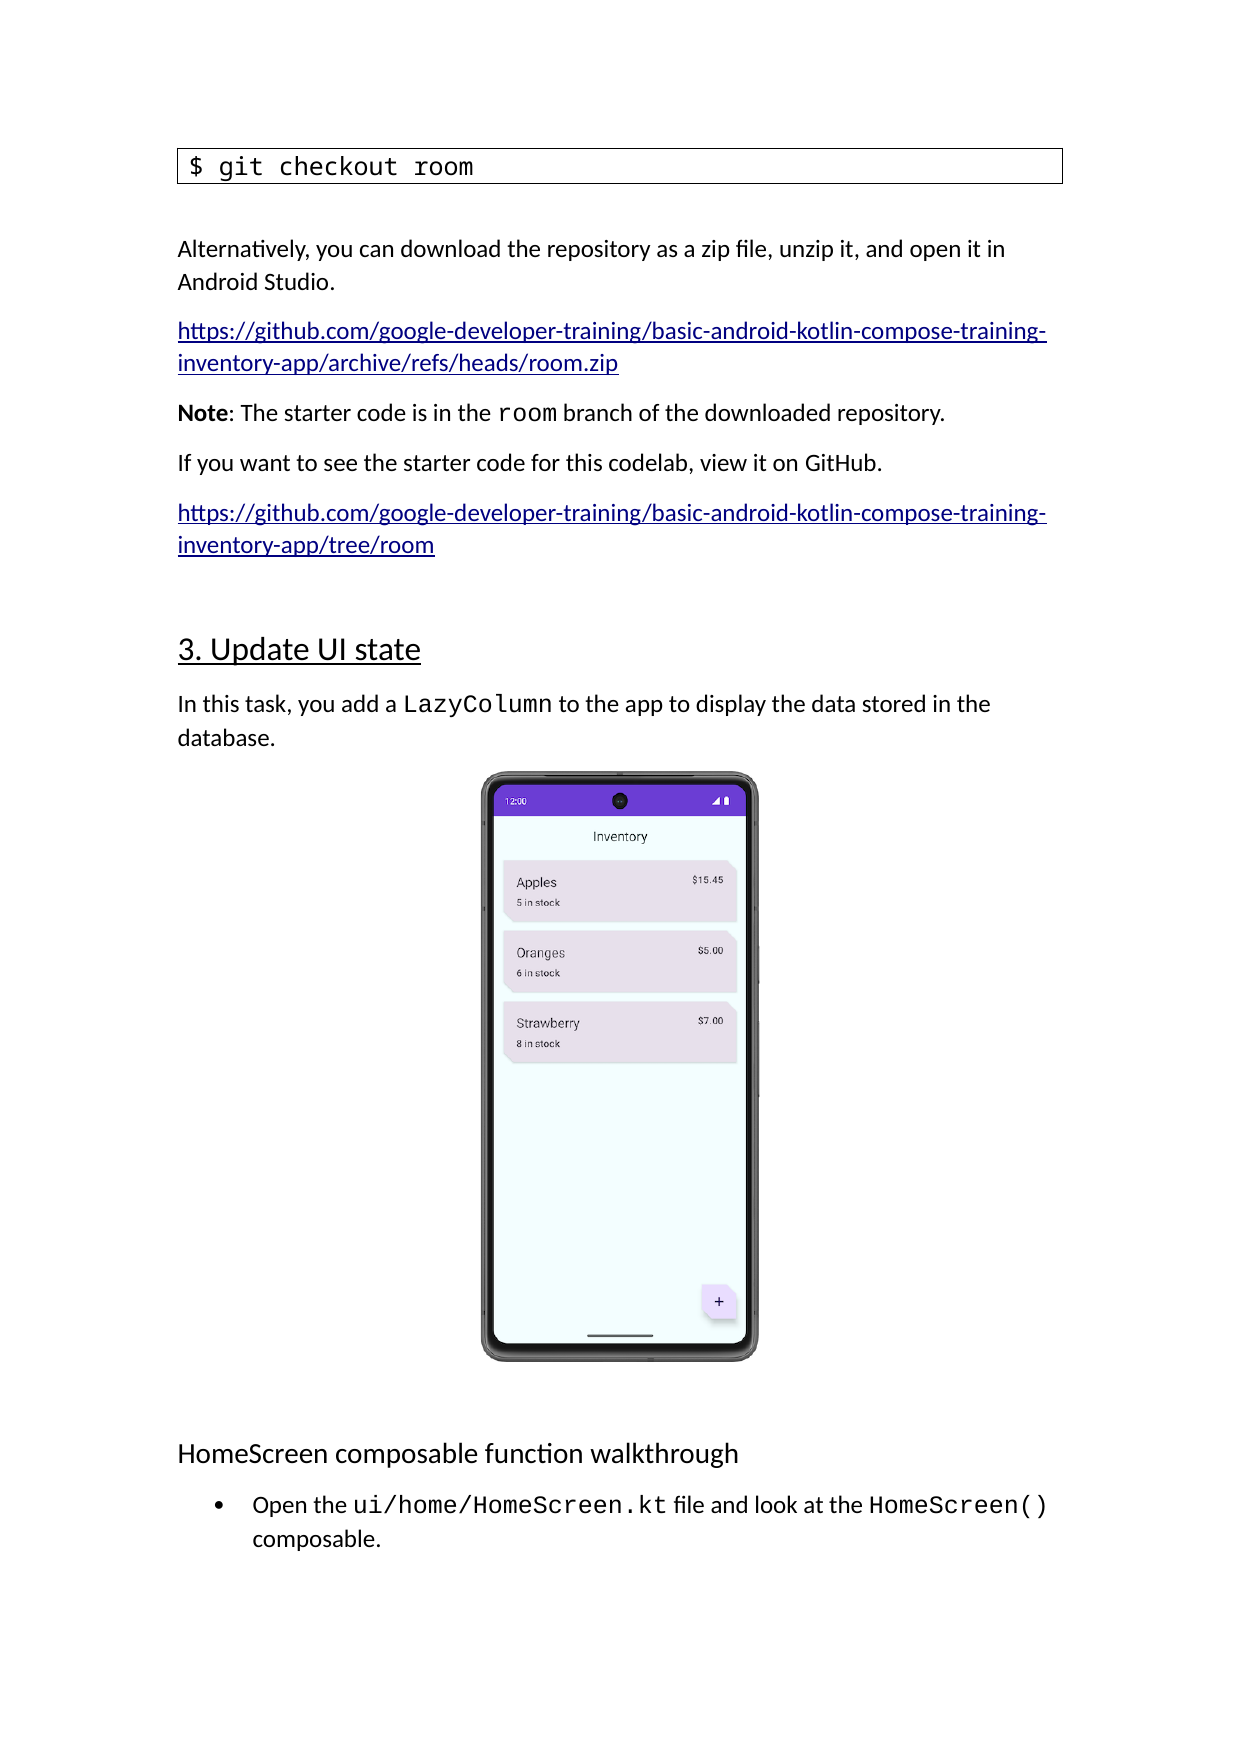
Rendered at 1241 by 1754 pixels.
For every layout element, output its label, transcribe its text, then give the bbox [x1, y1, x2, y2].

text https://github.com/google-developer-training/basic-android-kotlin-compose-training-inventory-app/archive/refs/heads/room.zip [177, 315, 1063, 378]
text Alternatively, you can download the repository as a zip file, unzip it, and open it in Android Studio. [177, 233, 1063, 296]
table_header $ git checkout room [178, 149, 1062, 183]
list Open the ui/home/HomeScreen.kt file and look at the HomeScreen() composable. [215, 1489, 1063, 1554]
text Note: The starter code is in the room branch of the downloaded repository. [177, 397, 1063, 428]
text 3. Update UI state [177, 628, 1063, 668]
text In this task, you add a LazyColumn to the app to display the data stored in the database. [177, 688, 1063, 752]
text HomeScreen composable function walkthrough [177, 1435, 1063, 1471]
text https://github.com/google-developer-training/basic-android-kotlin-compose-training-inventory-app/tree/room [177, 497, 1063, 560]
text If you want to see the starter code for this codelab, view it on GitHub. [177, 447, 1063, 478]
